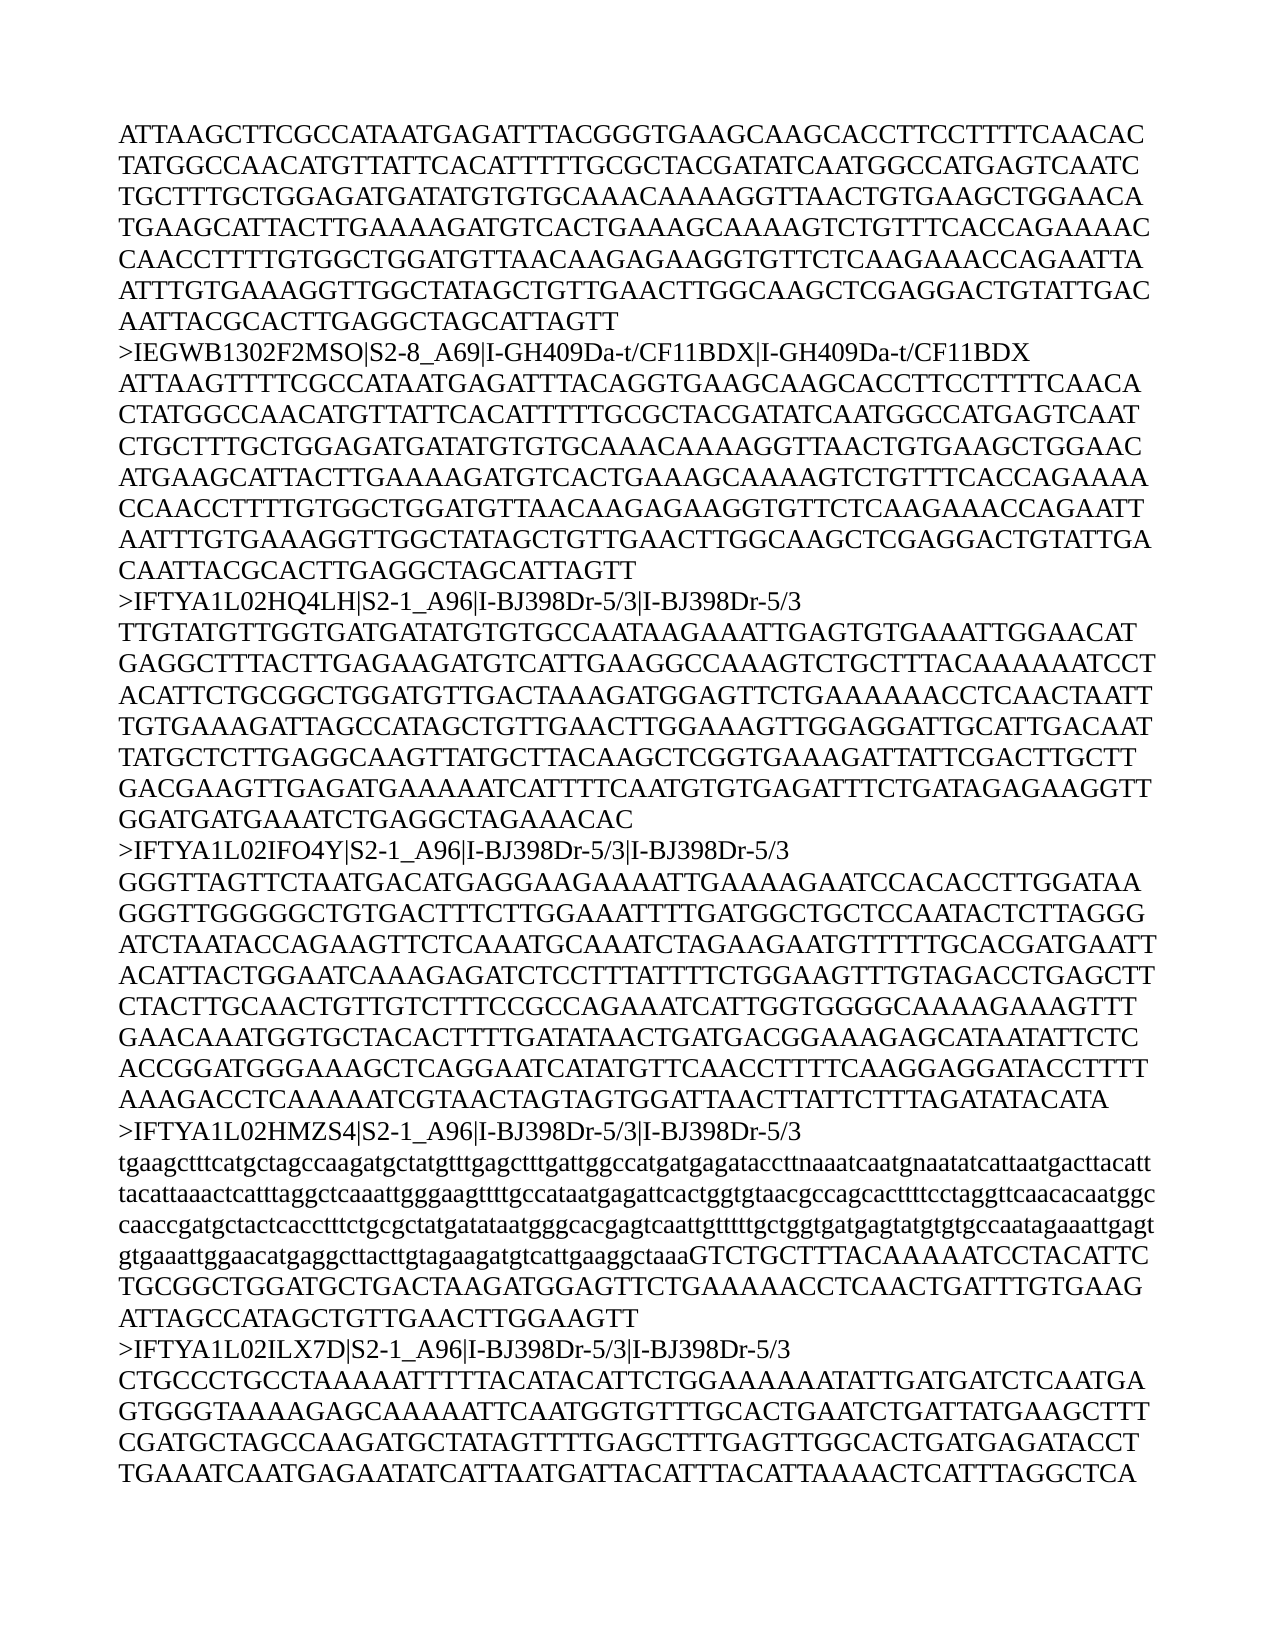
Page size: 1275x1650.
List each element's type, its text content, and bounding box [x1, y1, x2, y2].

text tgaagctttcatgctagccaagatgctatgtttgagctttgattggccatgatgagataccttnaaatcaatgnaatatcattaatgacttacatttacattaaactcatttaggctcaaattgggaagttttgccataatgagattcactggtgtaacgccagcacttttcctaggttcaacacaatggccaaccgatgctactcacctttctgcgctatgatataatgggcacgagtcaattgtttttgctggtgatgagtatgtgtgccaatagaaattgagtgtgaaattggaacatgaggcttacttgtagaagatgtcattgaaggctaaaGTCTGCTTTACAAAAATCCTACATTCTGCGGCTGGATGCTGACTAAGATGGAGTTCTGAAAAACCTCAACTGATTTGTGAAGATTAGCCATAGCTGTTGAACTTGGAAGTT [118, 1146, 1157, 1333]
text ATTAAGTTTTCGCCATAATGAGATTTACAGGTGAAGCAAGCACCTTCCTTTTCAACACTATGGCCAACATGTTATTCACATTTTTGCGCTACGATATCAATGGCCATGAGTCAATCTGCTTTGCTGGAGATGATATGTGTGCAAACAAAAGGTTAACTGTGAAGCTGGAACATGAAGCATTACTTGAAAAGATGTCACTGAAAGCAAAAGTCTGTTTCACCAGAAAACCAACCTTTTGTGGCTGGATGTTAACAAGAGAAGGTGTTCTCAAGAAACCAGAATTAATTTGTGAAAGGTTGGCTATAGCTGTTGAACTTGGCAAGCTCGAGGACTGTATTGACAATTACGCACTTGAGGCTAGCATTAGTT [118, 367, 1157, 585]
text >IFTYA1L02HMZS4|S2-1_A96|I-BJ398Dr-5/3|I-BJ398Dr-5/3 [118, 1115, 1157, 1146]
text >IFTYA1L02ILX7D|S2-1_A96|I-BJ398Dr-5/3|I-BJ398Dr-5/3 [118, 1333, 1157, 1364]
text >IFTYA1L02IFO4Y|S2-1_A96|I-BJ398Dr-5/3|I-BJ398Dr-5/3 [118, 834, 1157, 866]
text GGGTTAGTTCTAATGACATGAGGAAGAAAATTGAAAAGAATCCACACCTTGGATAAGGGTTGGGGGCTGTGACTTTCTTGGAAATTTTGATGGCTGCTCCAATACTCTTAGGGATCTAATACCAGAAGTTCTCAAATGCAAATCTAGAAGAATGTTTTTGCACGATGAATTACATTACTGGAATCAAAGAGATCTCCTTTATTTTCTGGAAGTTTGTAGACCTGAGCTTCTACTTGCAACTGTTGTCTTTCCGCCAGAAATCATTGGTGGGGCAAAAGAAAGTTTGAACAAATGGTGCTACACTTTTGATATAACTGATGACGGAAAGAGCATAATATTCTCACCGGATGGGAAAGCTCAGGAATCATATGTTCAACCTTTTCAAGGAGGATACCTTTTAAAGACCTCAAAAATCGTAACTAGTAGTGGATTAACTTATTCTTTAGATATACATA [118, 866, 1157, 1115]
text TTGTATGTTGGTGATGATATGTGTGCCAATAAGAAATTGAGTGTGAAATTGGAACATGAGGCTTTACTTGAGAAGATGTCATTGAAGGCCAAAGTCTGCTTTACAAAAAATCCTACATTCTGCGGCTGGATGTTGACTAAAGATGGAGTTCTGAAAAAACCTCAACTAATTTGTGAAAGATTAGCCATAGCTGTTGAACTTGGAAAGTTGGAGGATTGCATTGACAATTATGCTCTTGAGGCAAGTTATGCTTACAAGCTCGGTGAAAGATTATTCGACTTGCTTGACGAAGTTGAGATGAAAAATCATTTTCAATGTGTGAGATTTCTGATAGAGAAGGTTGGATGATGAAATCTGAGGCTAGAAACAC [118, 616, 1157, 834]
text >IEGWB1302F2MSO|S2-8_A69|I-GH409Da-t/CF11BDX|I-GH409Da-t/CF11BDX [118, 336, 1157, 367]
text >IFTYA1L02HQ4LH|S2-1_A96|I-BJ398Dr-5/3|I-BJ398Dr-5/3 [118, 585, 1157, 616]
text CTGCCCTGCCTAAAAATTTTTACATACATTCTGGAAAAAATATTGATGATCTCAATGAGTGGGTAAAAGAGCAAAAATTCAATGGTGTTTGCACTGAATCTGATTATGAAGCTTTCGATGCTAGCCAAGATGCTATAGTTTTGAGCTTTGAGTTGGCACTGATGAGATACCTTGAAATCAATGAGAATATCATTAATGATTACATTTACATTAAAACTCATTTAGGCTCA [118, 1364, 1157, 1488]
text ATTAAGCTTCGCCATAATGAGATTTACGGGTGAAGCAAGCACCTTCCTTTTCAACACTATGGCCAACATGTTATTCACATTTTTGCGCTACGATATCAATGGCCATGAGTCAATCTGCTTTGCTGGAGATGATATGTGTGCAAACAAAAGGTTAACTGTGAAGCTGGAACATGAAGCATTACTTGAAAAGATGTCACTGAAAGCAAAAGTCTGTTTCACCAGAAAACCAACCTTTTGTGGCTGGATGTTAACAAGAGAAGGTGTTCTCAAGAAACCAGAATTAATTTGTGAAAGGTTGGCTATAGCTGTTGAACTTGGCAAGCTCGAGGACTGTATTGACAATTACGCACTTGAGGCTAGCATTAGTT [118, 118, 1157, 336]
